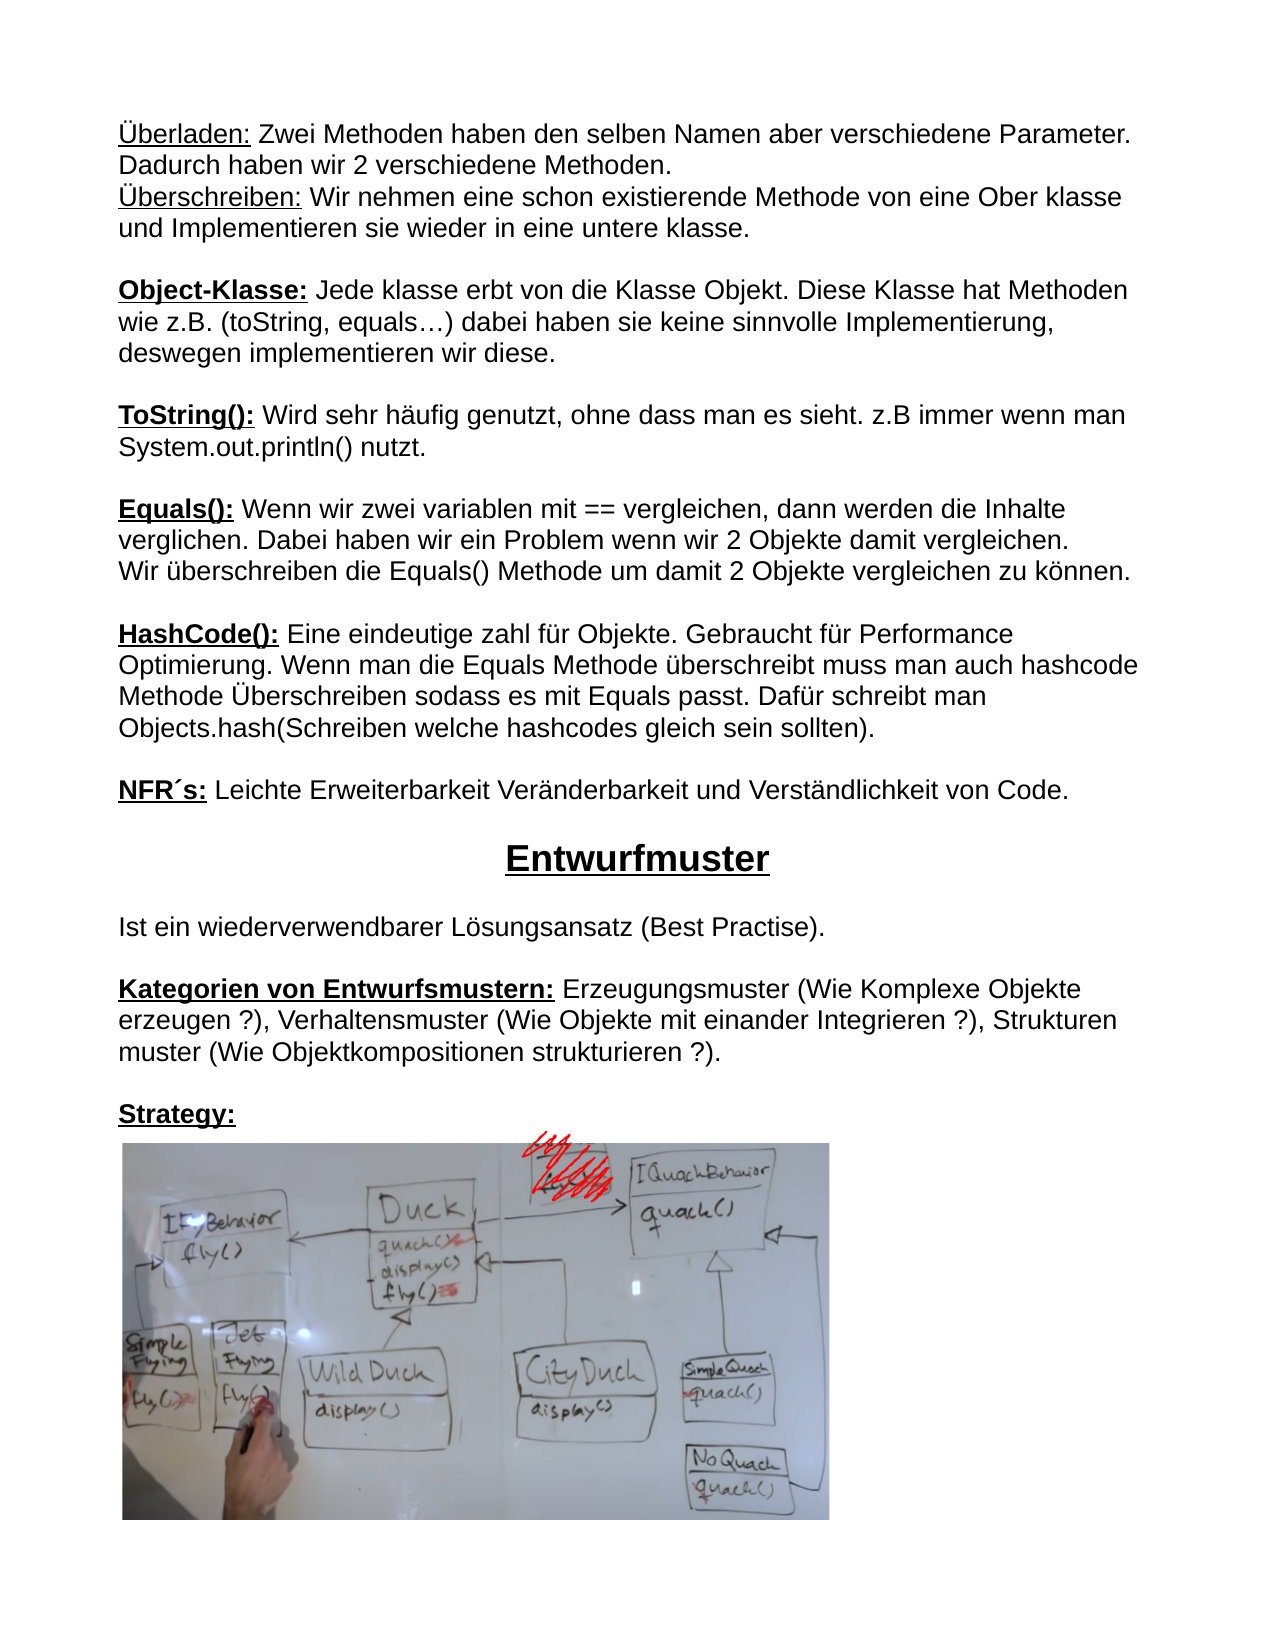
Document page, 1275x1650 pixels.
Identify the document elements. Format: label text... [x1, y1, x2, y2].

text Wir überschreiben die Equals() Methode um damit 2 Objekte vergleichen zu können. [118, 555, 1157, 587]
text Object-Klasse: Jede klasse erbt von die Klasse Objekt. Diese Klasse hat Methoden wie z.B. (toString, equals…) dabei haben sie keine sinnvolle Implementierung, deswegen implementieren wir diese. [118, 274, 1157, 368]
text HashCode(): Eine eindeutige zahl für Objekte. Gebraucht für Performance Optimierung. Wenn man die Equals Methode überschreibt muss man auch hashcode Methode Überschreiben sodass es mit Equals passt. Dafür schreibt man Objects.hash(Schreiben welche hashcodes gleich sein sollten). [118, 618, 1157, 743]
text NFR´s: Leichte Erweiterbarkeit Veränderbarkeit und Verständlichkeit von Code. [118, 774, 1157, 805]
text Überschreiben: Wir nehmen eine schon existierende Methode von eine Ober klasse und Implementieren sie wieder in eine untere klasse. [118, 181, 1157, 243]
picture [122, 1131, 830, 1520]
text Kategorien von Entwurfsmustern: Erzeugungsmuster (Wie Komplexe Objekte erzeugen ?), Verhaltensmuster (Wie Objekte mit einander Integrieren ?), Strukturen muster (Wie Objektkompositionen strukturieren ?). [118, 973, 1157, 1067]
text Strategy: [118, 1098, 1157, 1129]
text ToString(): Wird sehr häufig genutzt, ohne dass man es sieht. z.B immer wenn man System.out.println() nutzt. [118, 399, 1157, 462]
text Ist ein wiederverwendbarer Lösungsansatz (Best Practise). [118, 879, 1157, 942]
text Equals(): Wenn wir zwei variablen mit == vergleichen, dann werden die Inhalte verglichen. Dabei haben wir ein Problem wenn wir 2 Objekte damit vergleichen. [118, 493, 1157, 555]
text Überladen: Zwei Methoden haben den selben Namen aber verschiedene Parameter. Dadurch haben wir 2 verschiedene Methoden. [118, 118, 1157, 181]
text Entwurfmuster [118, 836, 1157, 879]
